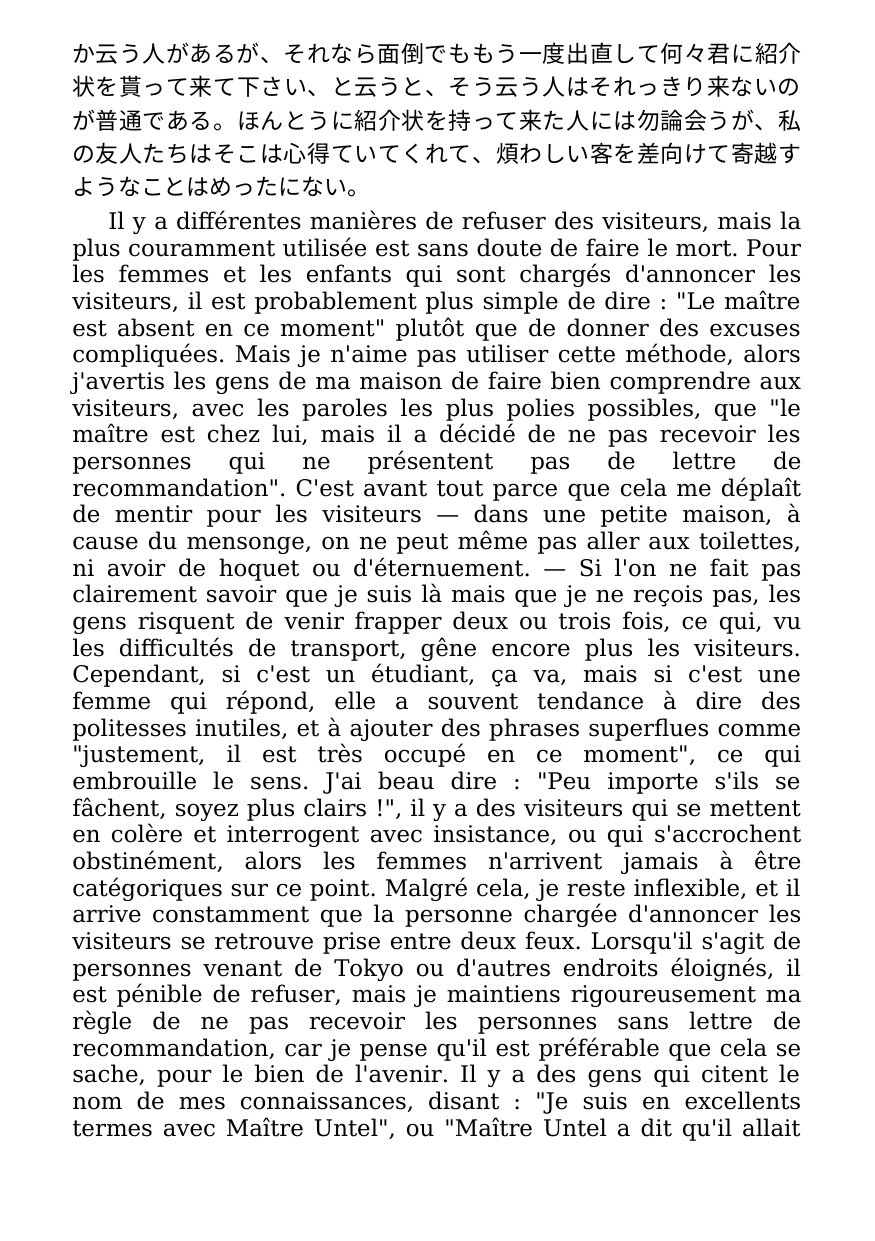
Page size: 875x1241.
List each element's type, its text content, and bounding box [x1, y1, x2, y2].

text か云う人があるが、それなら面倒でももう一度出直して何々君に紹介状を貰って来て下さい、と云うと、そう云う人はそれっきり来ないのが普通である。ほんとうに紹介状を持って来た人には勿論会うが、私の友人たちはそこは心得ていてくれて、煩わしい客を差向けて寄越すようなことはめったにない。 [72, 36, 802, 202]
text Il y a différentes manières de refuser des visiteurs, mais la plus couramment utilisée est sans doute de faire le mort. Pour les femmes et les enfants qui sont chargés d'annoncer les visiteurs, il est probablement plus simple de dire : "Le maître est absent en ce moment" plutôt que de donner des excuses compliquées. Mais je n'aime pas utiliser cette méthode, alors j'avertis les gens de ma maison de faire bien comprendre aux visiteurs, avec les paroles les plus polies possibles, que "le maître est chez lui, mais il a décidé de ne pas recevoir les personnes qui ne présentent pas de lettre de recommandation". C'est avant tout parce que cela me déplaît de mentir pour les visiteurs — dans une petite maison, à cause du mensonge, on ne peut même pas aller aux toilettes, ni avoir de hoquet ou d'éternuement. — Si l'on ne fait pas clairement savoir que je suis là mais que je ne reçois pas, les gens risquent de venir frapper deux ou trois fois, ce qui, vu les difficultés de transport, gêne encore plus les visiteurs. Cependant, si c'est un étudiant, ça va, mais si c'est une femme qui répond, elle a souvent tendance à dire des politesses inutiles, et à ajouter des phrases superflues comme "justement, il est très occupé en ce moment", ce qui embrouille le sens. J'ai beau dire : "Peu importe s'ils se fâchent, soyez plus clairs !", il y a des visiteurs qui se mettent en colère et interrogent avec insistance, ou qui s'accrochent obstinément, alors les femmes n'arrivent jamais à être catégoriques sur ce point. Malgré cela, je reste inflexible, et il arrive constamment que la personne chargée d'annoncer les visiteurs se retrouve prise entre deux feux. Lorsqu'il s'agit de personnes venant de Tokyo ou d'autres endroits éloignés, il est pénible de refuser, mais je maintiens rigoureusement ma règle de ne pas recevoir les personnes sans lettre de recommandation, car je pense qu'il est préférable que cela se sache, pour le bien de l'avenir. Il y a des gens qui citent le nom de mes connaissances, disant : "Je suis en excellents termes avec Maître Untel", ou "Maître Untel a dit qu'il allait [72, 208, 802, 1141]
